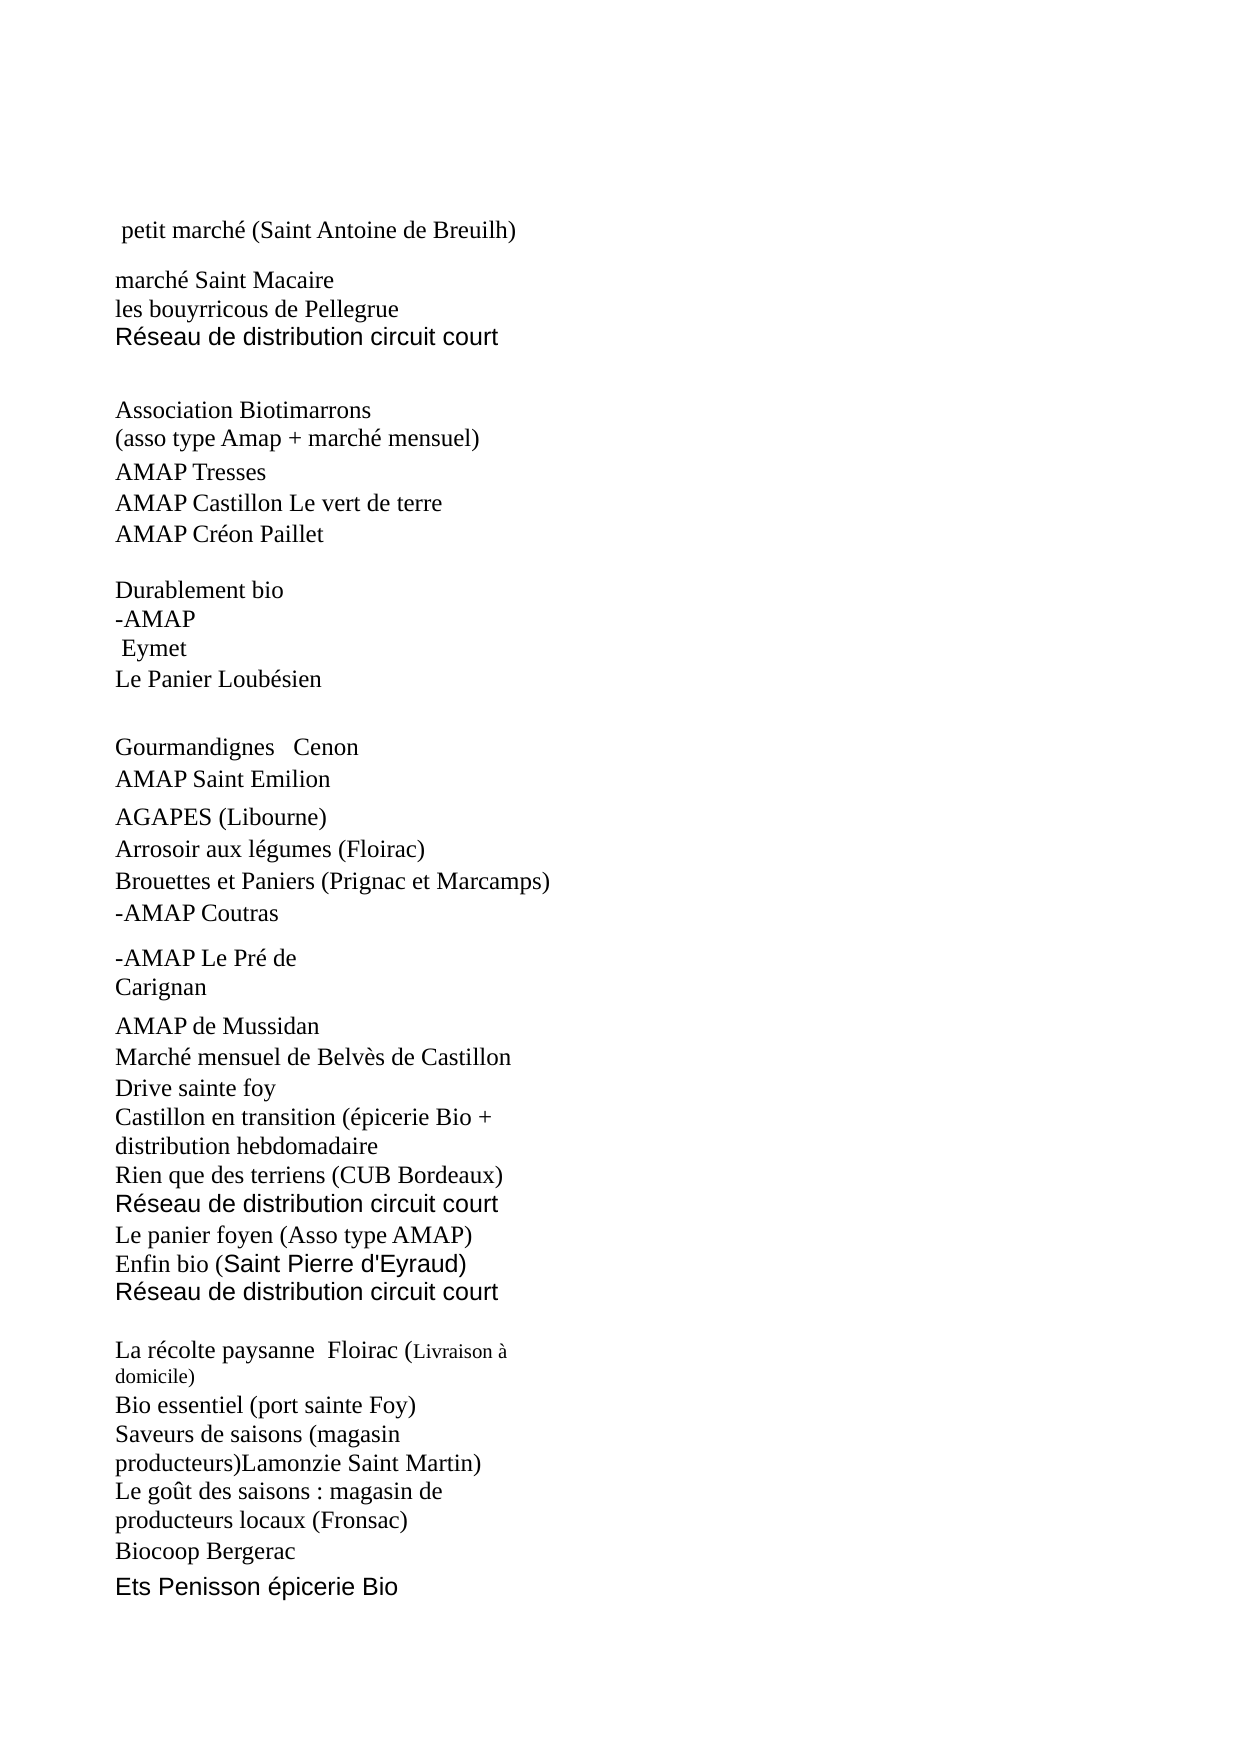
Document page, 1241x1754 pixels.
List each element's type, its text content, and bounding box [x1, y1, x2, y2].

table_cell AGAPES (Libourne) [112, 793, 557, 831]
table_cell [112, 1601, 557, 1632]
table_cell Drive sainte foy [112, 1071, 557, 1102]
table_cell AMAP de Mussidan [112, 1001, 557, 1040]
table_cell Marché mensuel de Belvès de Castillon [112, 1040, 557, 1071]
table_cell Le goût des saisons : magasin de producteurs locaux (Fronsac) [112, 1476, 557, 1534]
table_cell les bouyrricous de Pellegrue Réseau de distribution circuit court [112, 294, 557, 351]
table_header petit marché (Saint Antoine de Breuilh) [112, 176, 557, 244]
table_cell -AMAP Coutras [112, 895, 557, 926]
table_cell Brouettes et Paniers (Prignac et Marcamps) [112, 863, 557, 895]
table_cell Biocoop Bergerac [112, 1534, 557, 1565]
table_cell La récolte paysanne Floirac (Livraison à domicile) [112, 1335, 557, 1388]
table_cell Arrosoir aux légumes (Floirac) [112, 831, 557, 862]
table_cell Bio essentiel (port sainte Foy) [112, 1388, 557, 1419]
table_cell Ets Penisson épicerie Bio [112, 1565, 557, 1601]
table_cell Rien que des terriens (CUB Bordeaux) Réseau de distribution circuit court [112, 1160, 557, 1217]
table_cell Le Panier Loubésien [112, 662, 557, 693]
table_cell Saveurs de saisons (magasin producteurs)Lamonzie Saint Martin) [112, 1419, 557, 1476]
table_cell Enfin bio (Saint Pierre d'Eyraud) Réseau de distribution circuit court [112, 1249, 557, 1335]
table_cell marché Saint Macaire [112, 244, 557, 294]
table_cell -AMAP Le Pré de Carignan [112, 926, 557, 1001]
table_cell Castillon en transition (épicerie Bio + distribution hebdomadaire [112, 1102, 557, 1160]
table_cell AMAP Castillon Le vert de terre [112, 485, 557, 517]
table_cell AMAP Tresses [112, 452, 557, 485]
table_cell Gourmandignes Cenon [112, 693, 557, 761]
table_cell Durablement bio [112, 548, 557, 604]
table_cell -AMAP Eymet [112, 604, 557, 662]
table_cell Le panier foyen (Asso type AMAP) [112, 1217, 557, 1248]
table_cell Association Biotimarrons (asso type Amap + marché mensuel) [112, 351, 557, 452]
table_cell AMAP Saint Emilion [112, 761, 557, 792]
table_cell AMAP Créon Paillet [112, 517, 557, 548]
